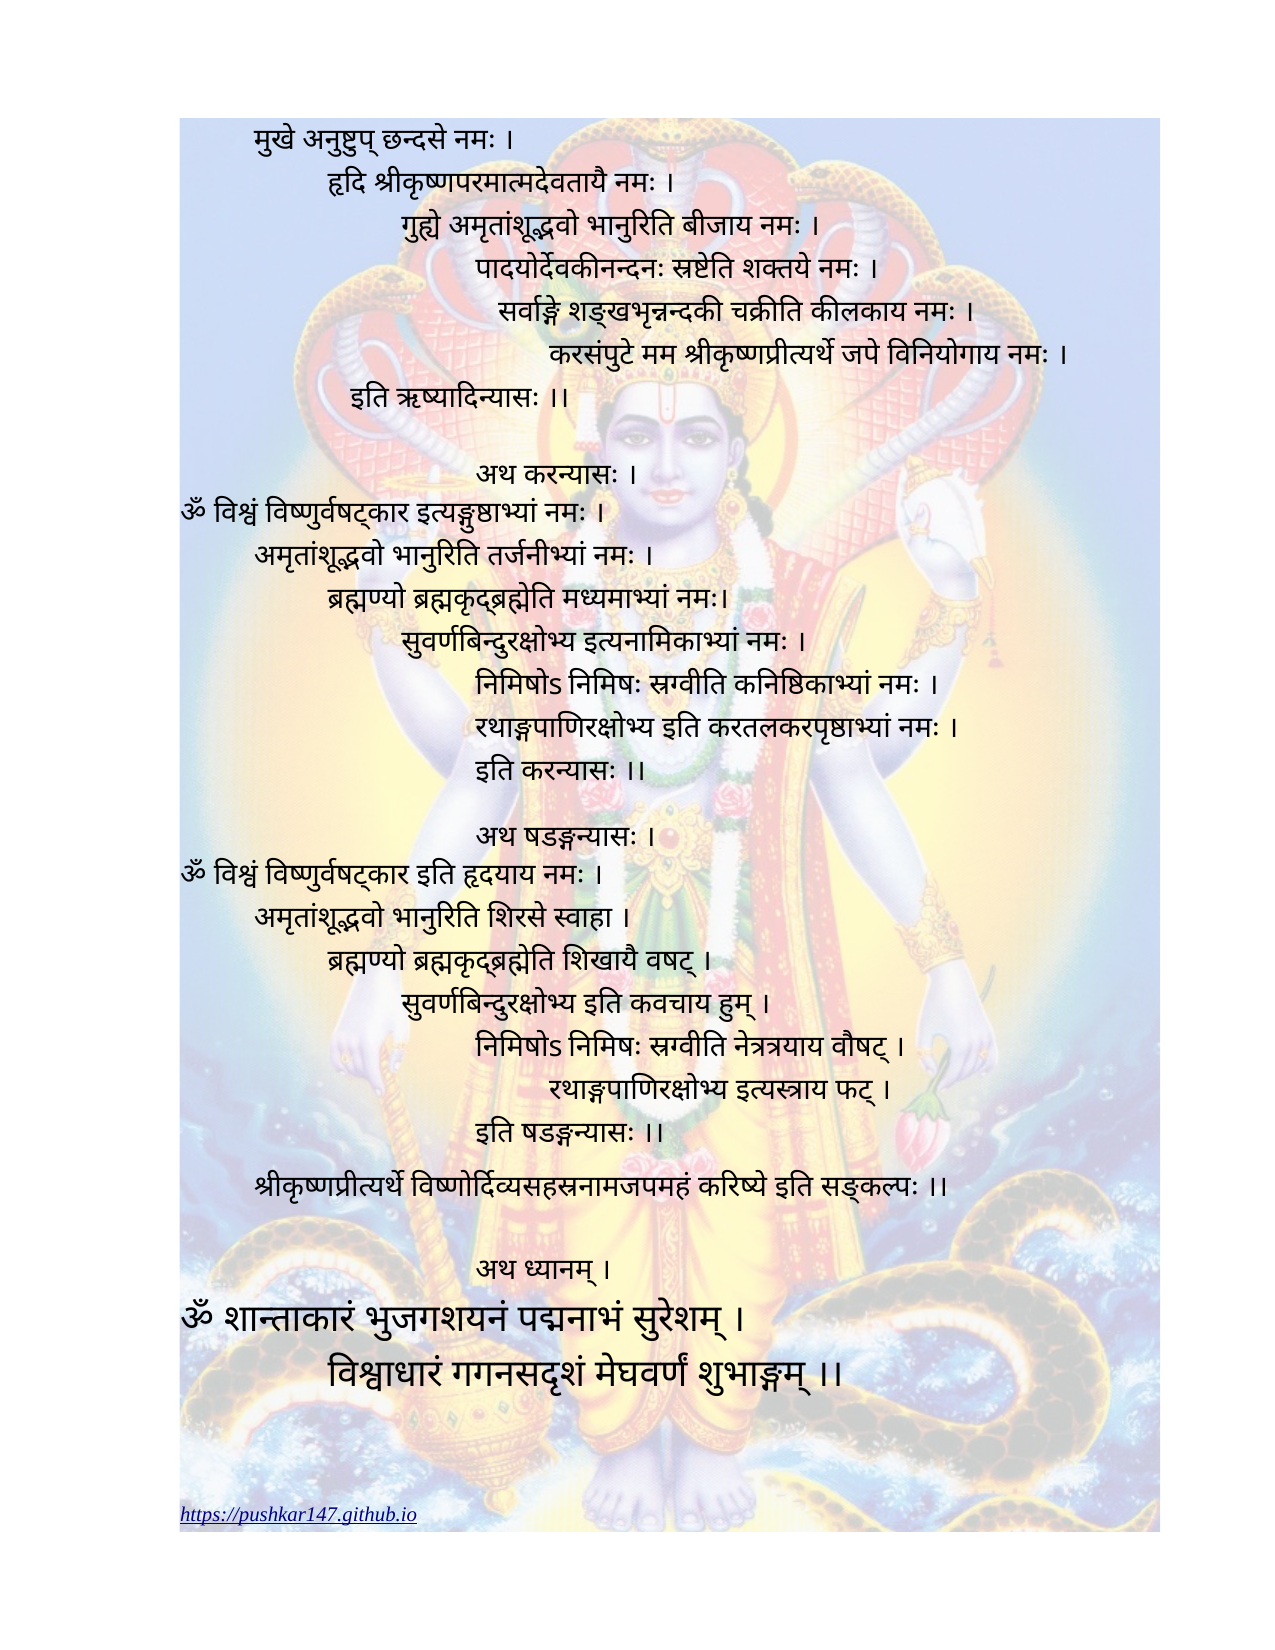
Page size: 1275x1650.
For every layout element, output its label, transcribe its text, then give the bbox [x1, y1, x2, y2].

text करसंपुटे मम श्रीकृष्णप्रीत्यर्थे जपे विनियोगाय नमः । इति ऋष्यादिन्यासः ।। अथ करन्यासः । ॐ विश्वं विष्णुर्वषट्कार इत्यङ्गुष्ठाभ्यां नमः । [180, 333, 1160, 534]
text श्रीकृष्णप्रीत्यर्थे विष्णोर्दिव्यसहस्रनामजपमहं करिष्ये इति सङ्कल्पः ।। अथ ध्यानम् । ॐ शान्ताकारं भुजगशयनं पद्मनाभं सुरेशम् । विश्वाधारं गगनसदृशं मेघवर्णं शुभाङ्गम् ।। [180, 1154, 1160, 1402]
text हृदि श्रीकृष्णपरमात्मदेवतायै नमः । [180, 161, 1160, 204]
text अमृतांशूद्भवो भानुरिति तर्जनीभ्यां नमः । [180, 534, 1160, 577]
text ब्रह्मण्यो ब्रह्मकृद्ब्रह्मेति शिखायै वषट् । [180, 939, 1160, 982]
text निमिषोsनिमिषः स्रग्वीति नेत्रत्रयाय वौषट् । [180, 1025, 1160, 1068]
text मुखे अनुष्टुप् छन्दसे नमः । [180, 118, 1160, 161]
text निमिषोsनिमिषः स्रग्वीति कनिष्ठिकाभ्यां नमः । रथाङ्गपाणिरक्षोभ्य इति करतलकरपृष्ठाभ्यां नमः । इति करन्यासः ।। अथ षडङ्गन्यासः । ॐ विश्वं विष्णुर्वषट्कार इति हृदयाय नमः । [180, 663, 1160, 896]
text पादयोर्देवकीनन्दनः स्रष्टेति शक्तये नमः । [180, 247, 1160, 290]
text सुवर्णबिन्दुरक्षोभ्य इत्यनामिकाभ्यां नमः । [180, 620, 1160, 663]
text अमृतांशूद्भवो भानुरिति शिरसे स्वाहा । [180, 896, 1160, 939]
text सुवर्णबिन्दुरक्षोभ्य इति कवचाय हुम् । [180, 982, 1160, 1025]
text सर्वाङ्गे शङ्खभृन्नन्दकी चक्रीति कीलकाय नमः । [180, 290, 1160, 333]
text रथाङ्गपाणिरक्षोभ्य इत्यस्त्राय फट् । इति षडङ्गन्यासः ।। [180, 1068, 1160, 1154]
text गुह्ये अमृतांशूद्भवो भानुरिति बीजाय नमः । [180, 204, 1160, 247]
text ब्रह्मण्यो ब्रह्मकृद्ब्रह्मेति मध्यमाभ्यां नमः। [180, 577, 1160, 620]
